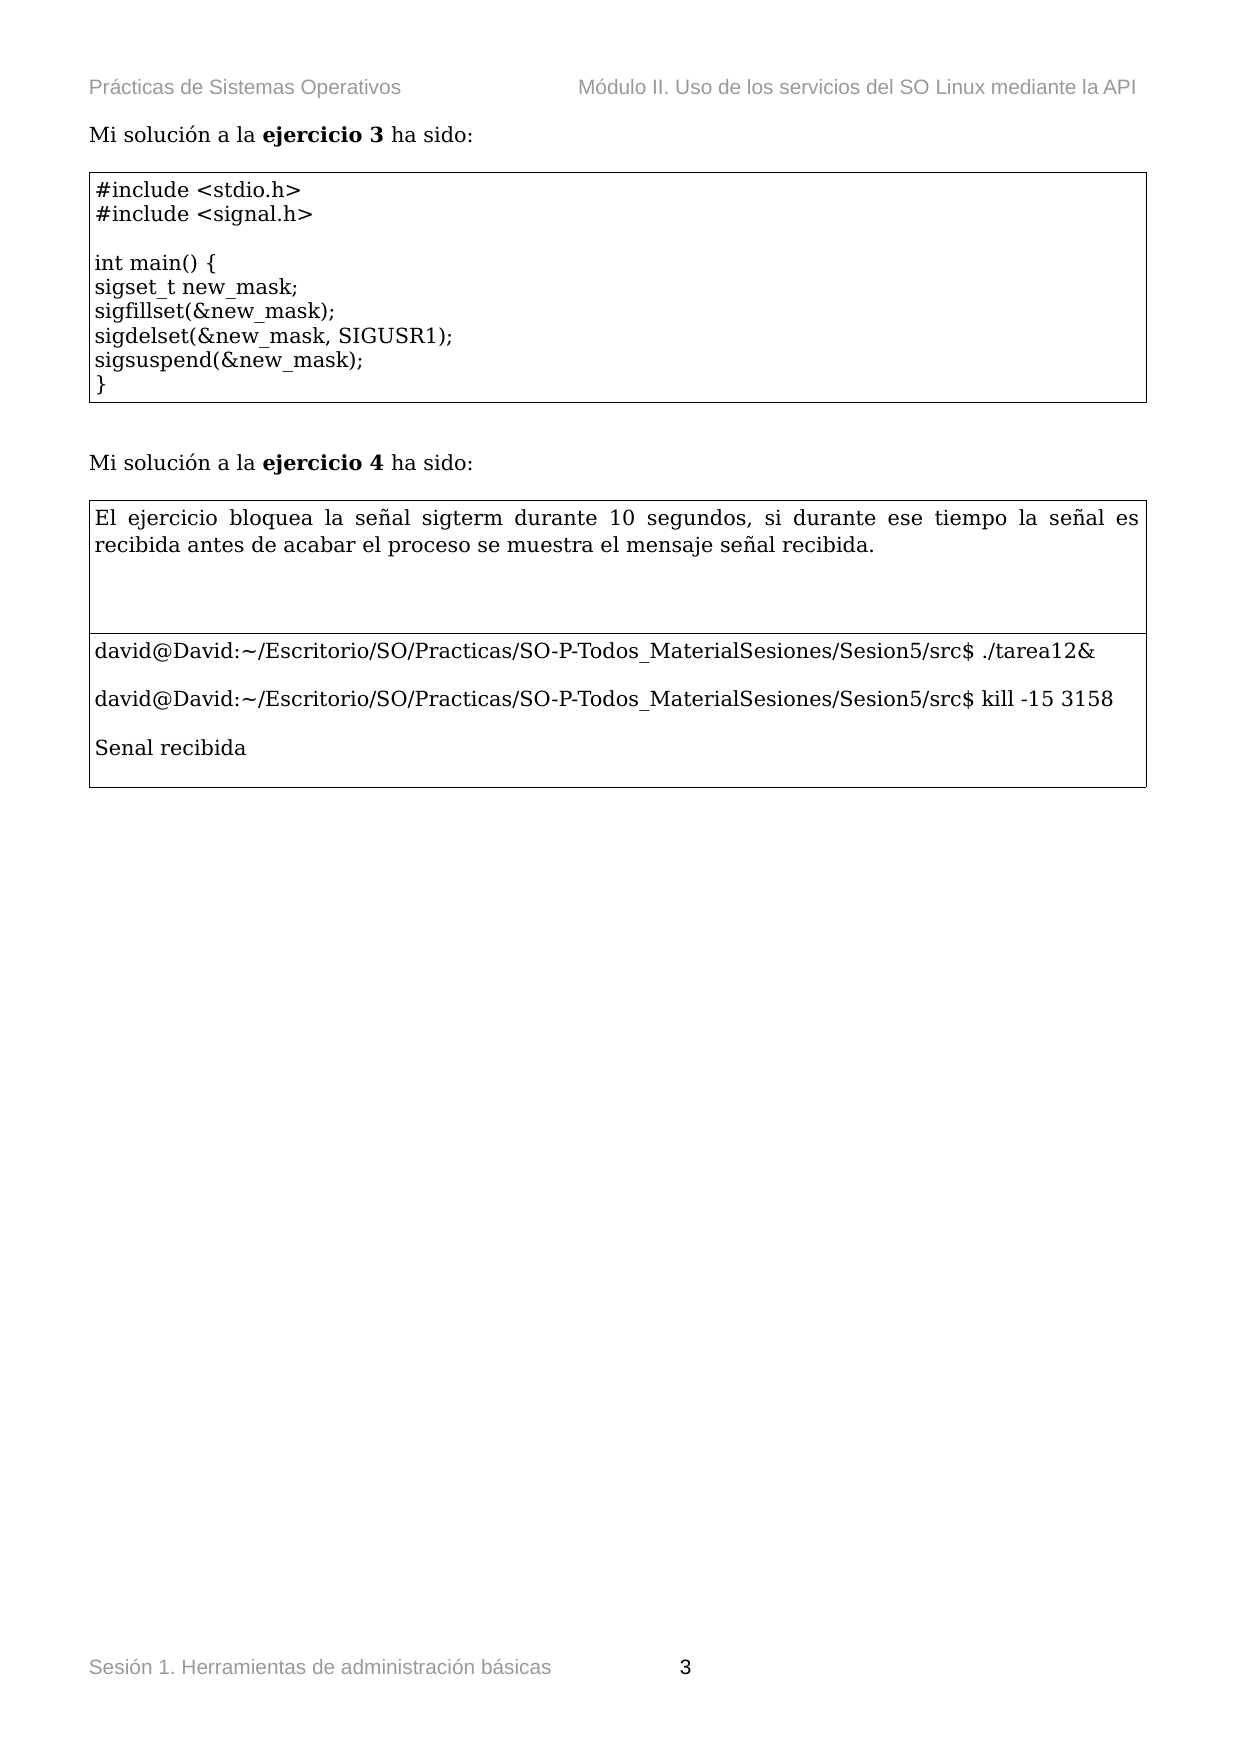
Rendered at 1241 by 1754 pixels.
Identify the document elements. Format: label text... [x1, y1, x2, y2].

table_header #include <stdio.h> #include <signal.h> int main() { sigset_t new_mask; sigfillset(&new_mask); sigdelset(&new_mask, SIGUSR1); sigsuspend(&new_mask); } [90, 173, 1146, 402]
text Mi solución a la ejercicio 4 ha sido: [89, 451, 1146, 475]
text Mi solución a la ejercicio 3 ha sido: [89, 123, 1146, 148]
table_header El ejercicio bloquea la señal sigterm durante 10 segundos, si durante ese tiempo la señal es recibida antes de acabar el proceso se muestra el mensaje señal recibida. [90, 501, 1146, 633]
table_cell david@David:~/Escritorio/SO/Practicas/SO-P-Todos_MaterialSesiones/Sesion5/src$ ./tarea12& david@David:~/Escritorio/SO/Practicas/SO-P-Todos_MaterialSesiones/Sesion5/src$ kill -15 3158 Senal recibida [90, 634, 1146, 787]
